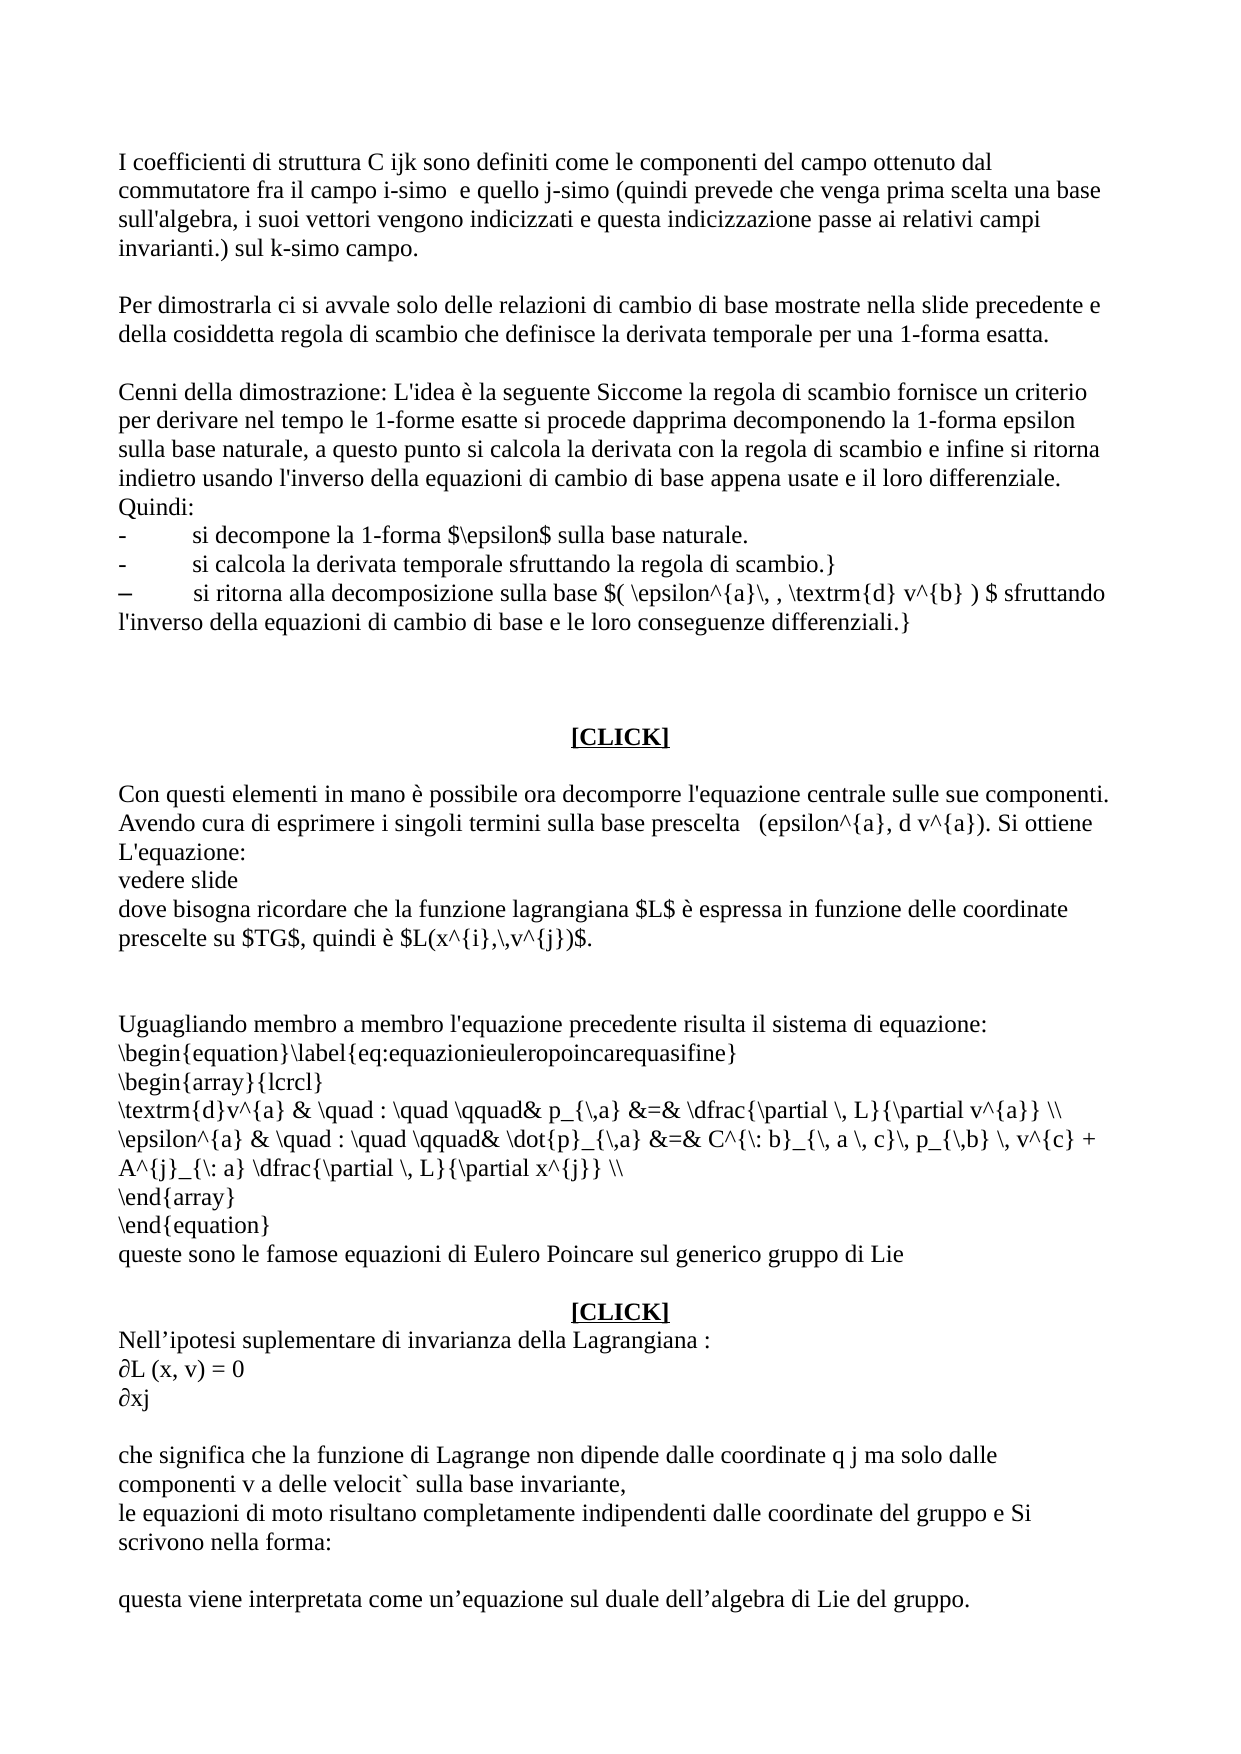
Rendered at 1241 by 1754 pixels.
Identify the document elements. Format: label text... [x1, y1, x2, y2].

text dove bisogna ricordare che la funzione lagrangiana $L$ è espressa in funzione delle coordinate prescelte su $TG$, quindi è $L(x^{i},\,v^{j})$. [118, 894, 1122, 952]
text [CLICK] [118, 722, 1122, 751]
text le equazioni di moto risultano completamente indipendenti dalle coordinate del gruppo e Si scrivono nella forma: [118, 1498, 1122, 1556]
text Cenni della dimostrazione: L'idea è la seguente Siccome la regola di scambio fornisce un criterio per derivare nel tempo le 1-forme esatte si procede dapprima decomponendo la 1-forma epsilon sulla base naturale, a questo punto si calcola la derivata con la regola di scambio e infine si ritorna indietro usando l'inverso della equazioni di cambio di base appena usate e il loro differenziale. [118, 377, 1122, 492]
text Per dimostrarla ci si avvale solo delle relazioni di cambio di base mostrate nella slide precedente e della cosiddetta regola di scambio che definisce la derivata temporale per una 1-forma esatta. [118, 291, 1122, 348]
text che significa che la funzione di Lagrange non dipende dalle coordinate q j ma solo dalle [118, 1441, 1122, 1469]
text - si calcola la derivata temporale sfruttando la regola di scambio.} [118, 549, 1122, 578]
text \end{array} [118, 1182, 1122, 1211]
text Nell’ipotesi suplementare di invarianza della Lagrangiana : [118, 1326, 1122, 1354]
text questa viene interpretata come un’equazione sul duale dell’algebra di Lie del gruppo. [118, 1584, 1122, 1613]
text L'equazione: [118, 837, 1122, 866]
text \epsilon^{a} & \quad : \quad \qquad& \dot{p}_{\,a} &=& C^{\: b}_{\, a \, c}\, p_{\,b} \, v^{c} + A^{j}_{\: a} \dfrac{\partial \, L}{\partial x^{j}} \\ [118, 1124, 1122, 1182]
text Con questi elementi in mano è possibile ora decomporre l'equazione centrale sulle sue componenti. Avendo cura di esprimere i singoli termini sulla base prescelta (epsilon^{a}, d v^{a}). Si ottiene [118, 779, 1122, 837]
text componenti v a delle velocit` sulla base invariante, [118, 1469, 1122, 1498]
text \begin{array}{lcrcl} [118, 1067, 1122, 1096]
text vedere slide [118, 866, 1122, 894]
text I coefficienti di struttura C ijk sono definiti come le componenti del campo ottenuto dal commutatore fra il campo i-simo e quello j-simo (quindi prevede che venga prima scelta una base sull'algebra, i suoi vettori vengono indicizzati e questa indicizzazione passe ai relativi campi invarianti.) sul k-simo campo. [118, 147, 1122, 262]
text ∂L (x, v) = 0 [118, 1354, 1122, 1383]
text \textrm{d}v^{a} & \quad : \quad \qquad& p_{\,a} &=& \dfrac{\partial \, L}{\partial v^{a}} \\ [118, 1096, 1122, 1124]
text Uguagliando membro a membro l'equazione precedente risulta il sistema di equazione: [118, 1009, 1122, 1038]
list si ritorna alla decomposizione sulla base $( \epsilon^{a}\, , \textrm{d} v^{b} ) $ sfruttando l'inverso della equazioni di cambio di base e le loro conseguenze differenziali.} [118, 578, 1122, 636]
text \end{equation} [118, 1211, 1122, 1239]
text Quindi: [118, 492, 1122, 521]
text [CLICK] [118, 1297, 1122, 1326]
text - si decompone la 1-forma $\epsilon$ sulla base naturale. [118, 521, 1122, 549]
text queste sono le famose equazioni di Eulero Poincare sul generico gruppo di Lie [118, 1239, 1122, 1268]
text ∂xj [118, 1383, 1122, 1412]
text \begin{equation}\label{eq:equazionieuleropoincarequasifine} [118, 1038, 1122, 1067]
